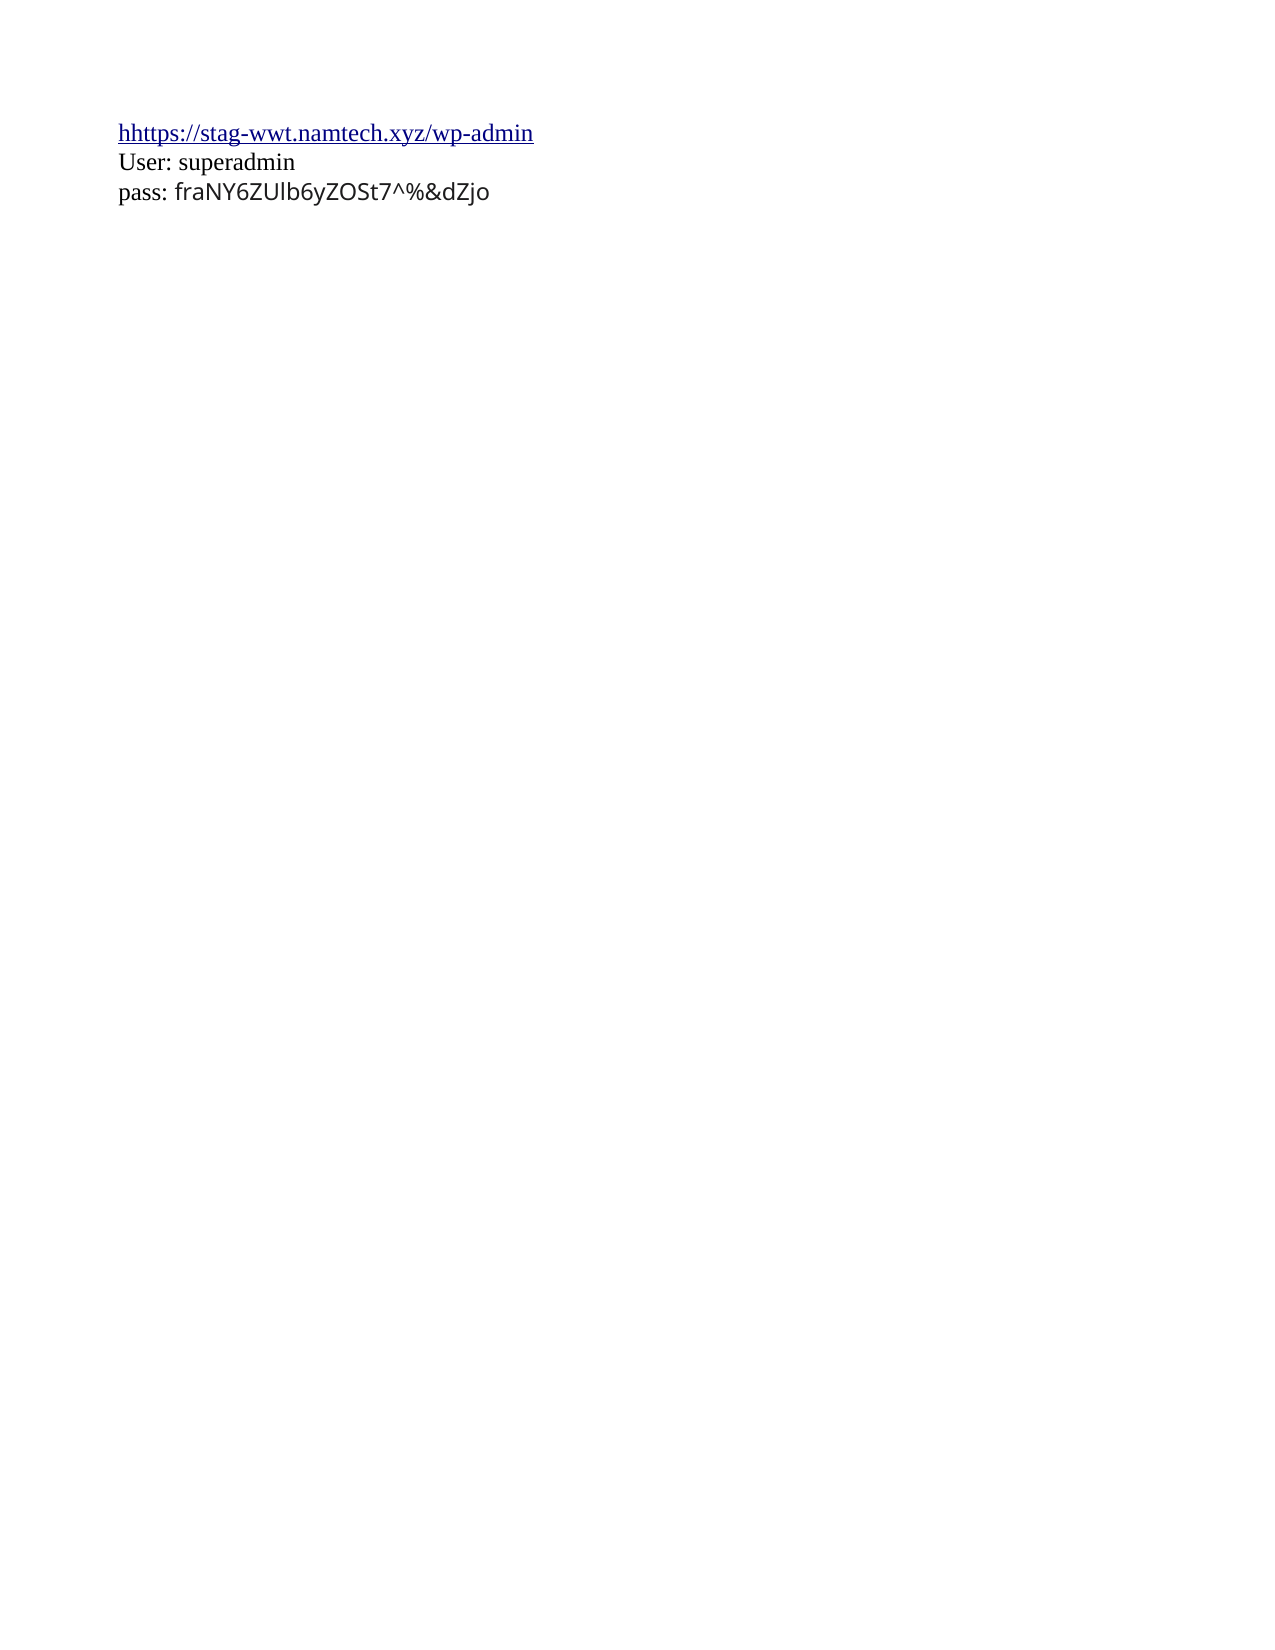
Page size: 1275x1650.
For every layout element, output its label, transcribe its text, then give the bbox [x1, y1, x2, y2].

text User: superadmin [118, 147, 1157, 176]
text pass: fraNY6ZUlb6yZOSt7^%&dZjo [118, 176, 1157, 208]
text hhttps://stag-wwt.namtech.xyz/wp-admin [118, 118, 1157, 147]
